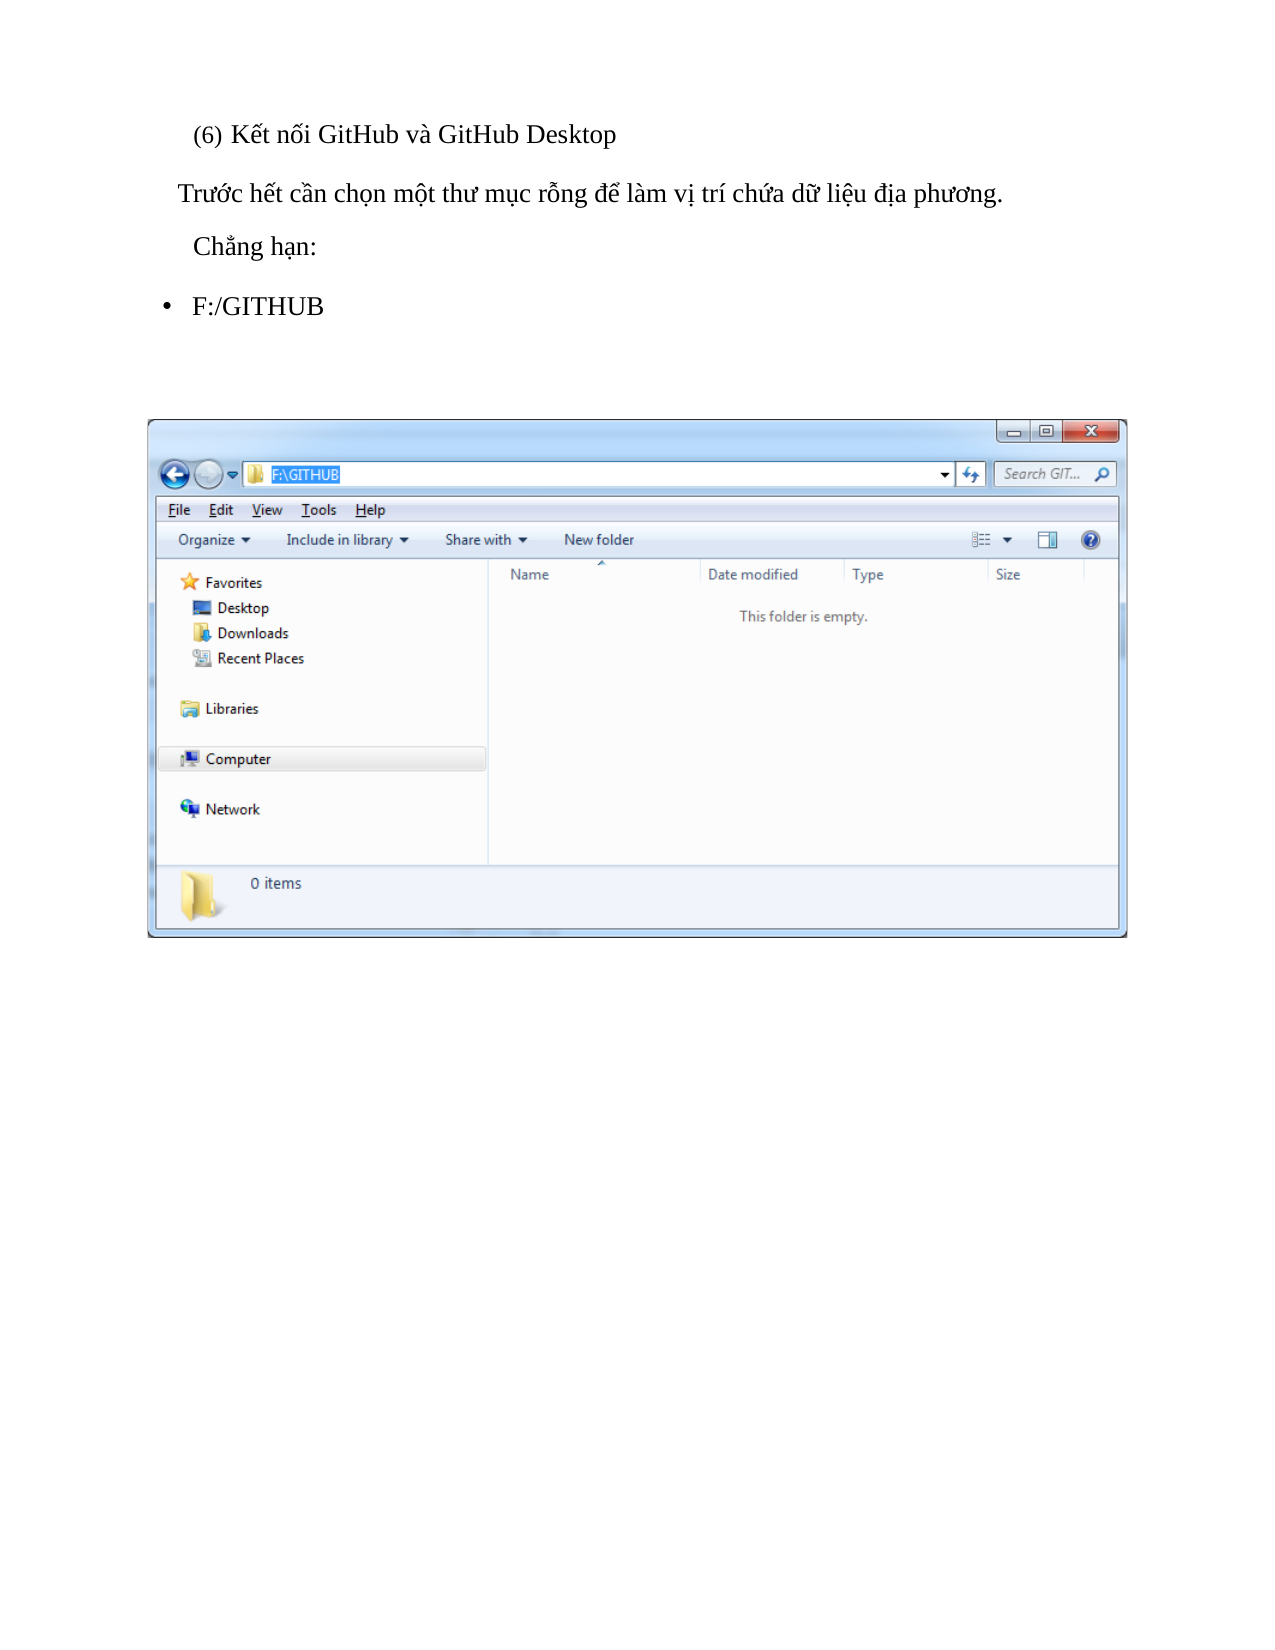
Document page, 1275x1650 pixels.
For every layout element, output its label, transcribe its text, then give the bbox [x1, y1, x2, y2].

list F:/GITHUB [162, 290, 1157, 321]
subtitle Kết nối GitHub và GitHub Desktop [193, 118, 1157, 149]
picture [147, 419, 1128, 938]
list Trước hết cần chọn một thư mục rỗng để làm vị trí chứa dữ liệu địa phương. [177, 177, 1157, 208]
list Chẳng hạn: [193, 229, 1157, 261]
